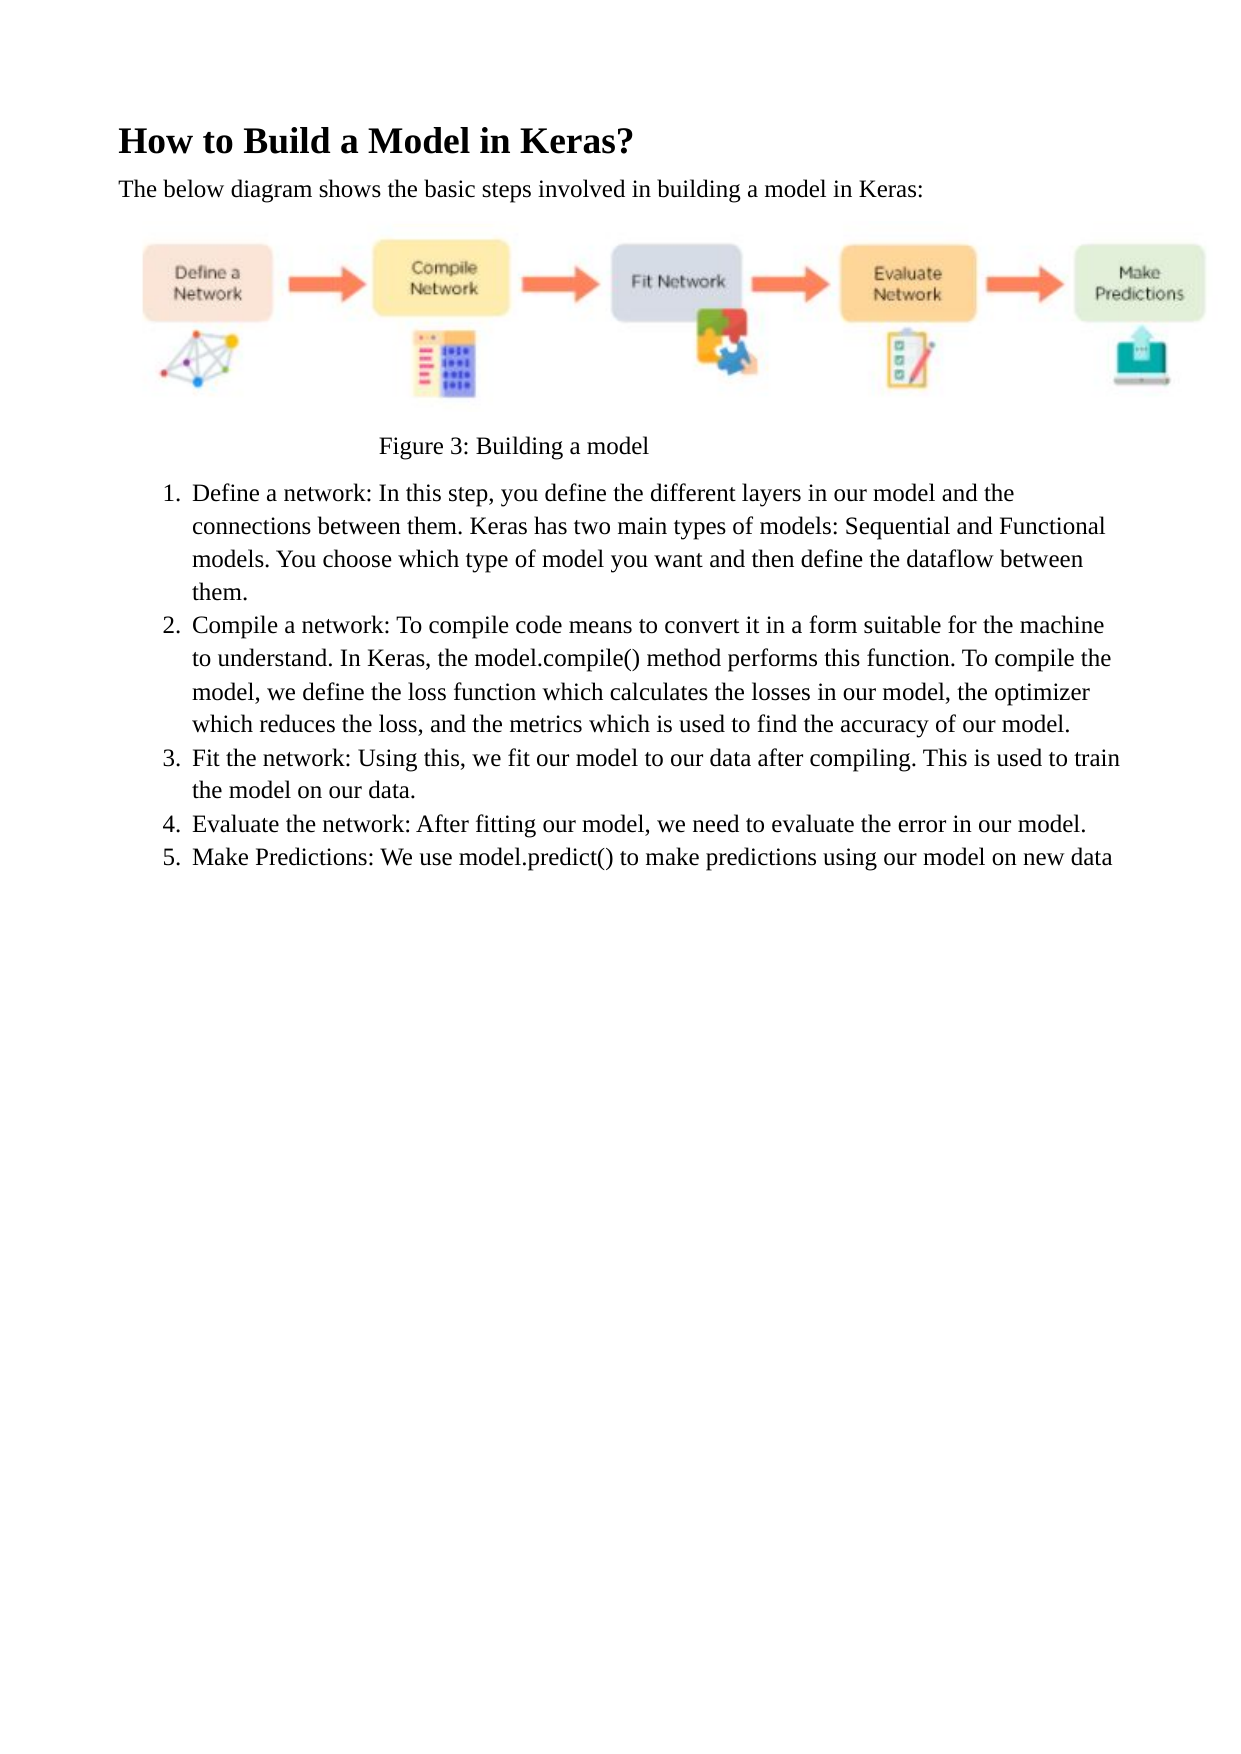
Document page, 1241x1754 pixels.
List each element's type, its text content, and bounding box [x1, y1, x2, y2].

list Make Predictions: We use model.predict() to make predictions using our model on new data [162, 842, 1122, 870]
text The below diagram shows the basic steps involved in building a model in Keras: [118, 174, 1122, 202]
list Evaluate the network: After fitting our model, we need to evaluate the error in our model. [162, 809, 1122, 837]
subtitle How to Build a Model in Keras? [118, 118, 1122, 161]
picture [118, 221, 1219, 412]
list Define a network: In this step, you define the different layers in our model and the connections between them. Keras has two main types of models: Sequential and Functional models. You choose which type of model you want and then define the dataflow between them. [162, 478, 1122, 606]
text Figure 3: Building a model [118, 431, 1122, 459]
list Compile a network: To compile code means to convert it in a form suitable for the machine to understand. In Keras, the model.compile() method performs this function. To compile the model, we define the loss function which calculates the losses in our model, the optimizer which reduces the loss, and the metrics which is used to find the accuracy of our model. [162, 611, 1122, 738]
list Fit the network: Using this, we fit our model to our data after compiling. This is used to train the model on our data. [162, 743, 1122, 804]
